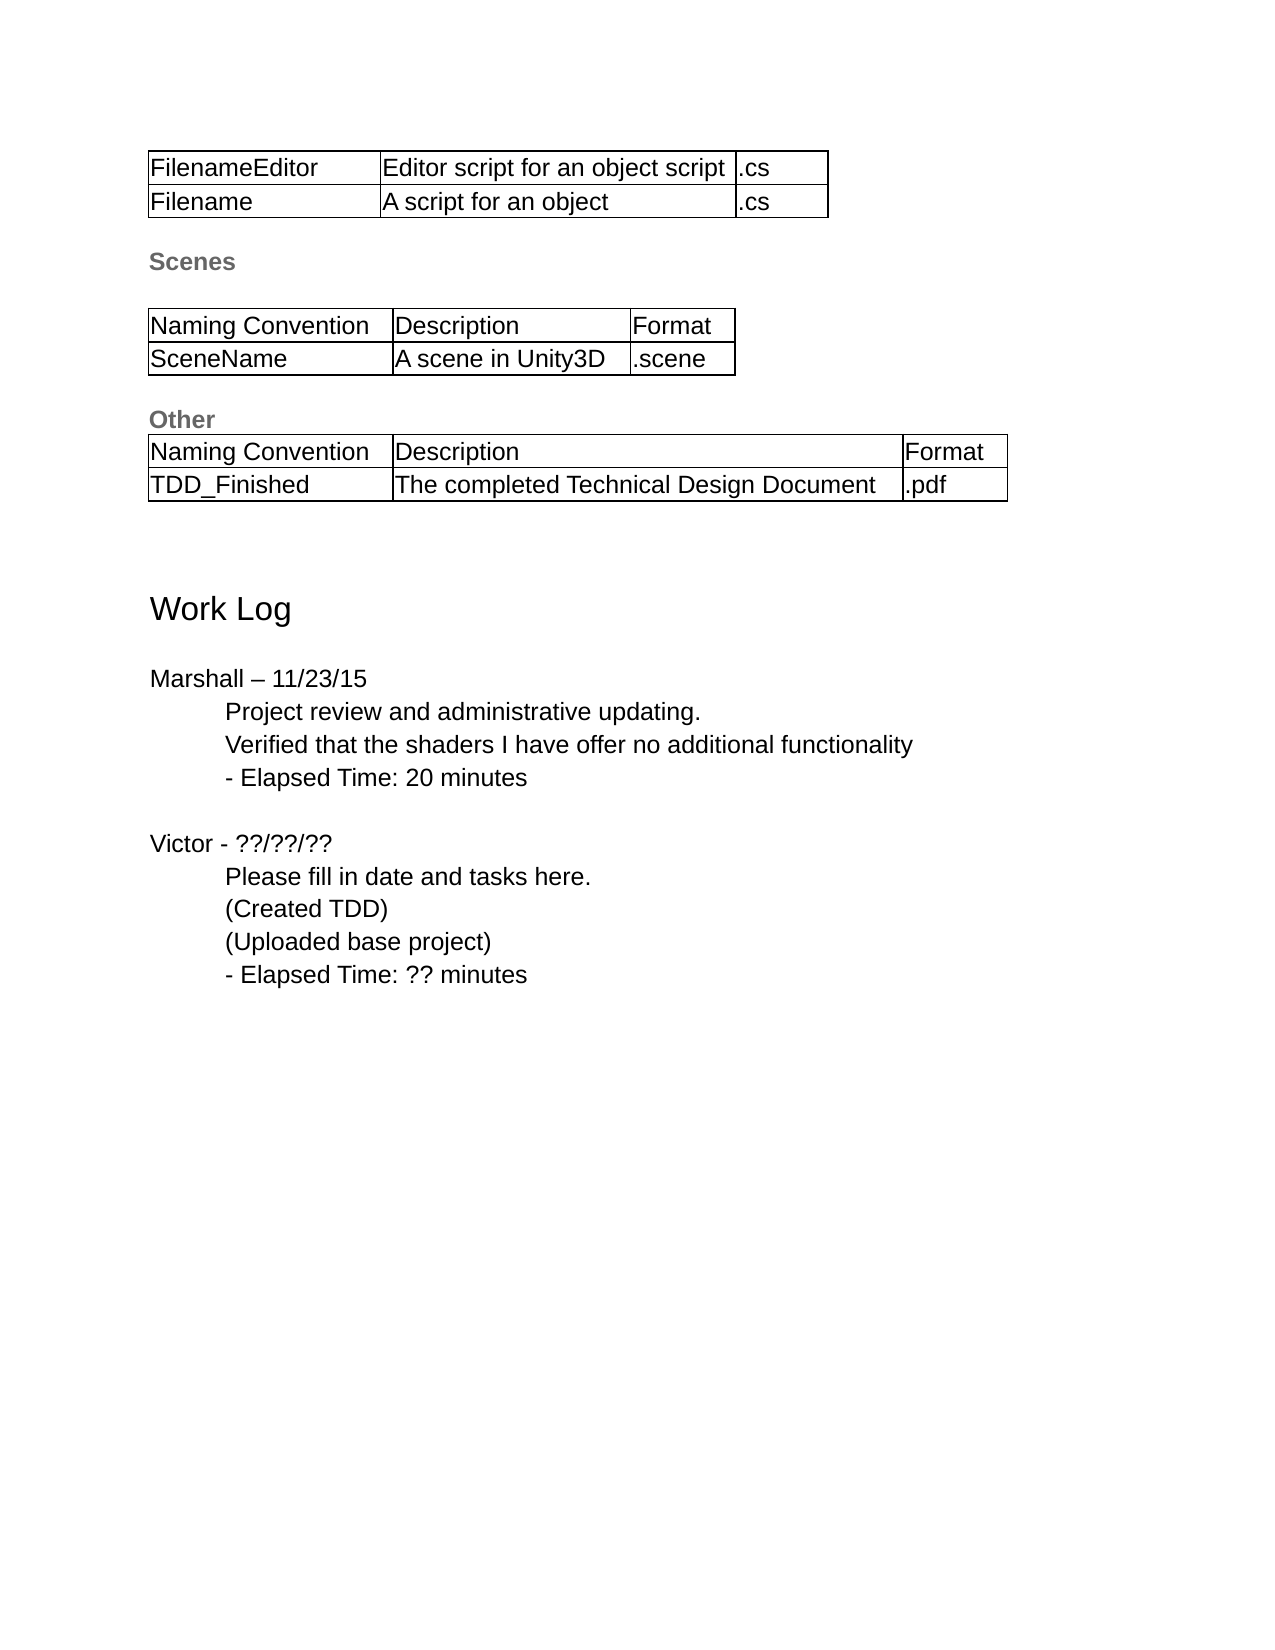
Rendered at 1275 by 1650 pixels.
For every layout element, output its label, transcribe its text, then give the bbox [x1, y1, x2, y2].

table_cell .pdf [904, 468, 1007, 500]
table_cell A script for an object [381, 185, 735, 217]
table_cell FilenameEditor [149, 152, 380, 183]
table_cell A scene in Unity3D [394, 343, 630, 374]
text Marshall – 11/23/15 [149, 664, 1125, 693]
text Project review and administrative updating. [149, 697, 1125, 726]
text Victor - ??/??/?? [149, 829, 1125, 857]
table_cell Filename [149, 185, 380, 217]
table_header Naming Convention [149, 309, 392, 341]
table_cell .cs [737, 185, 827, 217]
table_cell TDD_Finished [149, 468, 392, 500]
table_header Format [631, 309, 734, 341]
text Scenes [148, 247, 1125, 276]
text Other [148, 405, 1125, 433]
table_cell Editor script for an object script [381, 152, 735, 183]
table_cell SceneName [149, 343, 392, 374]
text Verified that the shaders I have offer no additional functionality [149, 730, 1125, 759]
table_header Format [904, 435, 1007, 467]
table_header Naming Convention [149, 435, 392, 467]
text (Uploaded base project) [149, 927, 1125, 956]
table_cell The completed Technical Design Document [394, 468, 902, 500]
table_header Description [394, 309, 630, 341]
text - Elapsed Time: 20 minutes [149, 763, 1125, 792]
table_header Description [394, 435, 902, 467]
text Please fill in date and tasks here. [149, 862, 1125, 890]
text Work Log [149, 588, 1125, 627]
text - Elapsed Time: ?? minutes [149, 960, 1125, 989]
table_cell .cs [737, 152, 827, 183]
table_cell .scene [631, 343, 734, 374]
text (Created TDD) [149, 894, 1125, 923]
